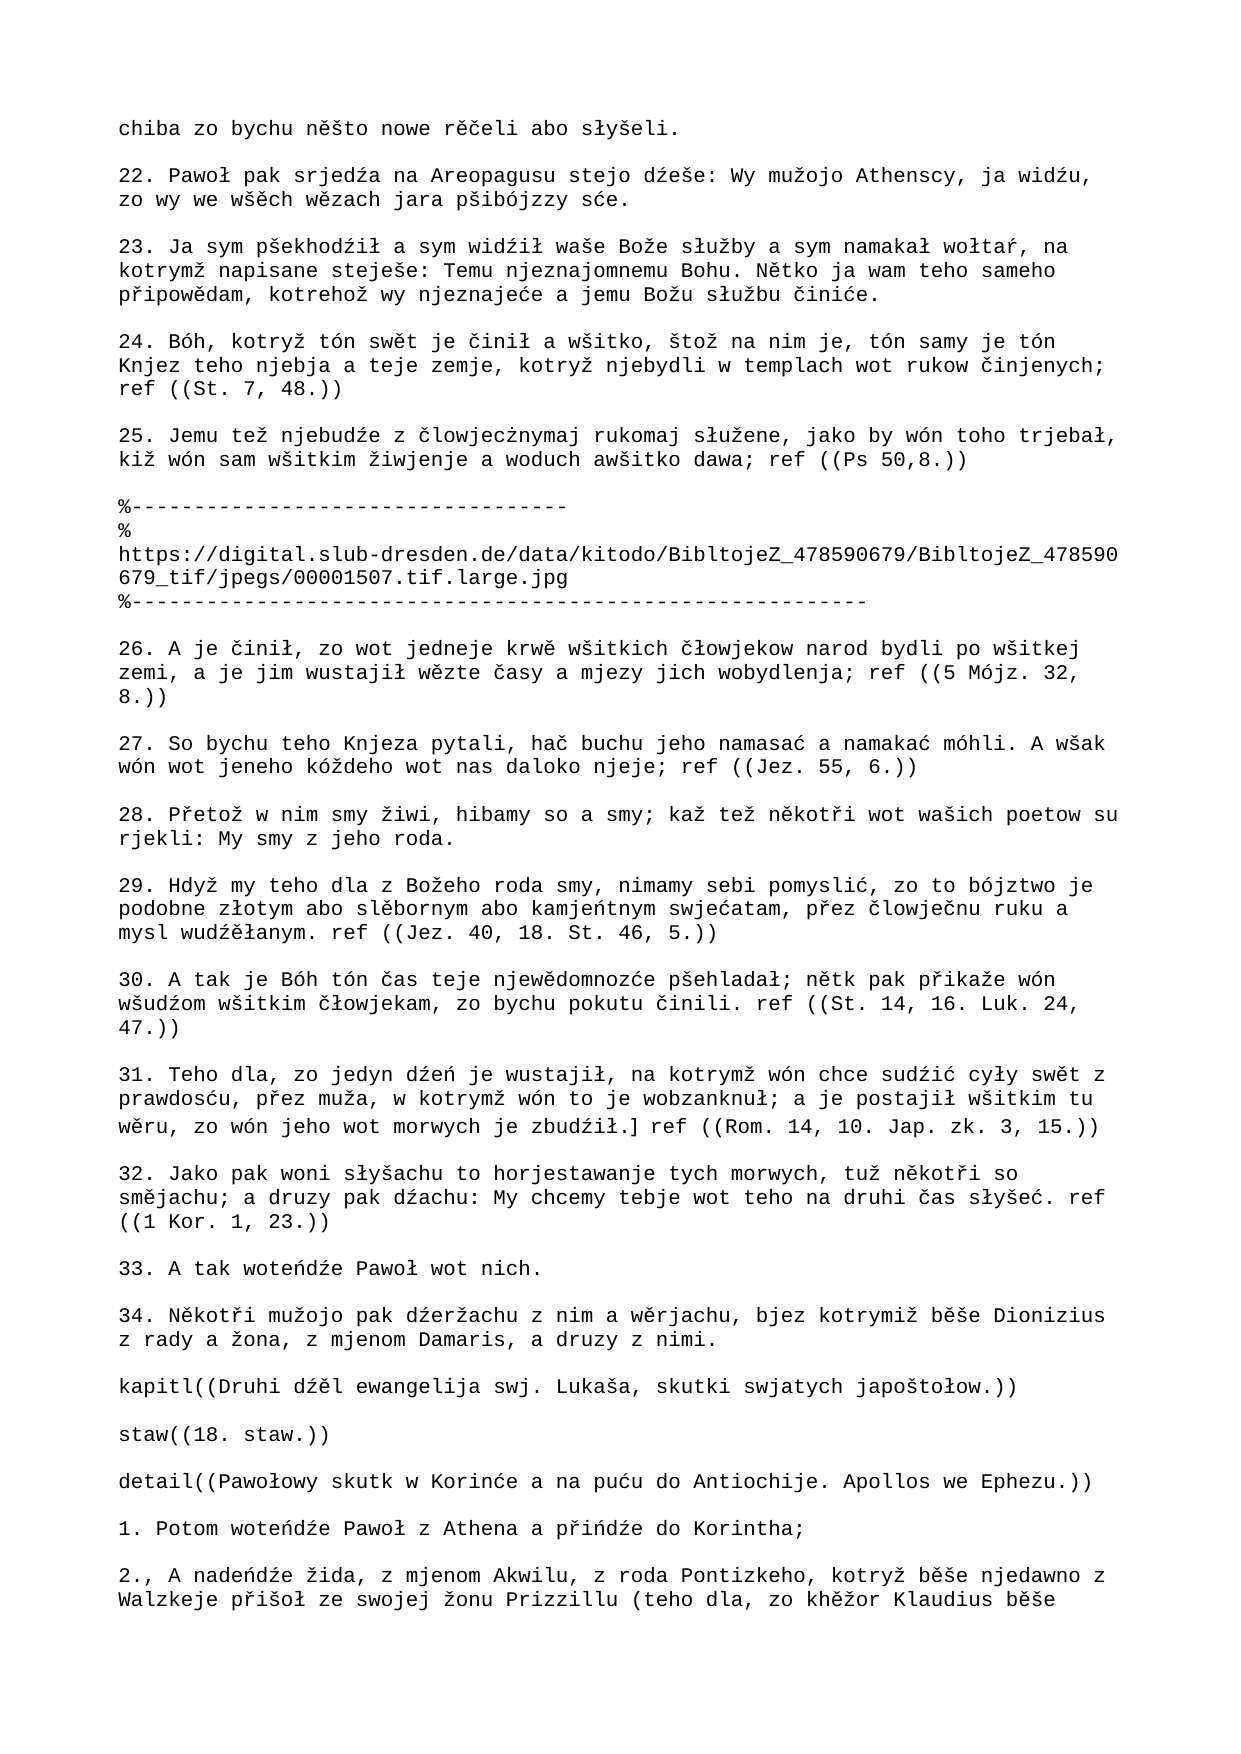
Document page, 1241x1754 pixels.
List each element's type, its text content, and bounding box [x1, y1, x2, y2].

text 2., A nadeńdźe žida, z mjenom Akwilu, z roda Pontizkeho, kotryž běše njedawno z Walzkeje přišoł ze swojej žonu Prizzillu (teho dla, zo khěžor Klaudius běše [118, 1565, 1122, 1613]
text 32. Jako pak woni słyšachu to horjestawanje tych morwych, tuž někotři so smějachu; a druzy pak dźachu: My chcemy tebje wot teho na druhi čas słyšeć. ref ((1 Kor. 1, 23.)) [118, 1163, 1122, 1234]
text kapitl((Druhi dźěl ewangelija swj. Lukaša, skutki swjatych japoštołow.)) [118, 1376, 1122, 1400]
text 1. Potom woteńdźe Pawoł z Athena a přińdźe do Korintha; [118, 1518, 1122, 1542]
text 23. Ja sym pšekhodźił a sym widźił waše Bože słužby a sym namakał wołtaŕ, na kotrymž napisane steješe: Temu njeznajomnemu Bohu. Nětko ja wam teho sameho připowědam, kotrehož wy njeznajeće a jemu Božu słužbu činiće. [118, 236, 1122, 307]
text %----------------------------------- [118, 496, 1122, 520]
text 30. A tak je Bóh tón čas teje njewědomnozće pšehladał; nětk pak přikaže wón wšudźom wšitkim čłowjekam, zo bychu pokutu činili. ref ((St. 14, 16. Luk. 24, 47.)) [118, 969, 1122, 1040]
text %----------------------------------------------------------- [118, 591, 1122, 615]
text staw((18. staw.)) [118, 1423, 1122, 1447]
text chiba zo bychu něšto nowe rěčeli abo słyšeli. [118, 118, 1122, 142]
text 34. Někotři mužojo pak dźeržachu z nim a wěrjachu, bjez kotrymiž běše Dionizius z rady a žona, z mjenom Damaris, a druzy z nimi. [118, 1305, 1122, 1353]
text 28. Přetož w nim smy žiwi, hibamy so a smy; kaž tež někotři wot wašich poetow su rjekli: My smy z jeho roda. [118, 804, 1122, 851]
text 24. Bóh, kotryž tón swět je činił a wšitko, štož na nim je, tón samy je tón Knjez teho njebja a teje zemje, kotryž njebydli w templach wot rukow činjenych; ref ((St. 7, 48.)) [118, 331, 1122, 402]
text 33. A tak woteńdźe Pawoł wot nich. [118, 1258, 1122, 1282]
text 29. Hdyž my teho dla z Božeho roda smy, nimamy sebi pomyslić, zo to bójztwo je podobne złotym abo slěbornym abo kamjeńtnym swjećatam, přez člowječnu ruku a mysl wudźěłanym. ref ((Jez. 40, 18. St. 46, 5.)) [118, 875, 1122, 946]
text 31. Teho dla, zo jedyn dźeń je wustajił, na kotrymž wón chce sudźić cyły swět z prawdosću, přez muža, w kotrymž wón to je wobzanknuł; a je postajił wšitkim tu wěru, zo wón jeho wot morwych je zbudźił.] ref ((Rom. 14, 10. Jap. zk. 3, 15.)) [118, 1064, 1122, 1140]
text 22. Pawoł pak srjedźa na Areopagusu stejo dźeše: Wy mužojo Athenscy, ja widźu, zo wy we wšěch wězach jara pšibójzzy sće. [118, 165, 1122, 213]
text detail((Pawołowy skutk w Korinće a na puću do Antiochije. Apollos we Ephezu.)) [118, 1471, 1122, 1494]
text 27. So bychu teho Knjeza pytali, hač buchu jeho namasać a namakać móhli. A wšak wón wot jeneho kóždeho wot nas daloko njeje; ref ((Jez. 55, 6.)) [118, 733, 1122, 780]
text 26. A je činił, zo wot jedneje krwě wšitkich čłowjekow narod bydli po wšitkej zemi, a je jim wustajił wězte časy a mjezy jich wobydlenja; ref ((5 Mójz. 32, 8.)) [118, 638, 1122, 709]
text 25. Jemu tež njebudźe z člowjecżnymaj rukomaj słužene, jako by wón toho trjebał, kiž wón sam wšitkim žiwjenje a woduch awšitko dawa; ref ((Ps 50,8.)) [118, 426, 1122, 473]
text % https://digital.slub-dresden.de/data/kitodo/BibltojeZ_478590679/BibltojeZ_478590679_tif/jpegs/00001507.tif.large.jpg [118, 520, 1122, 591]
